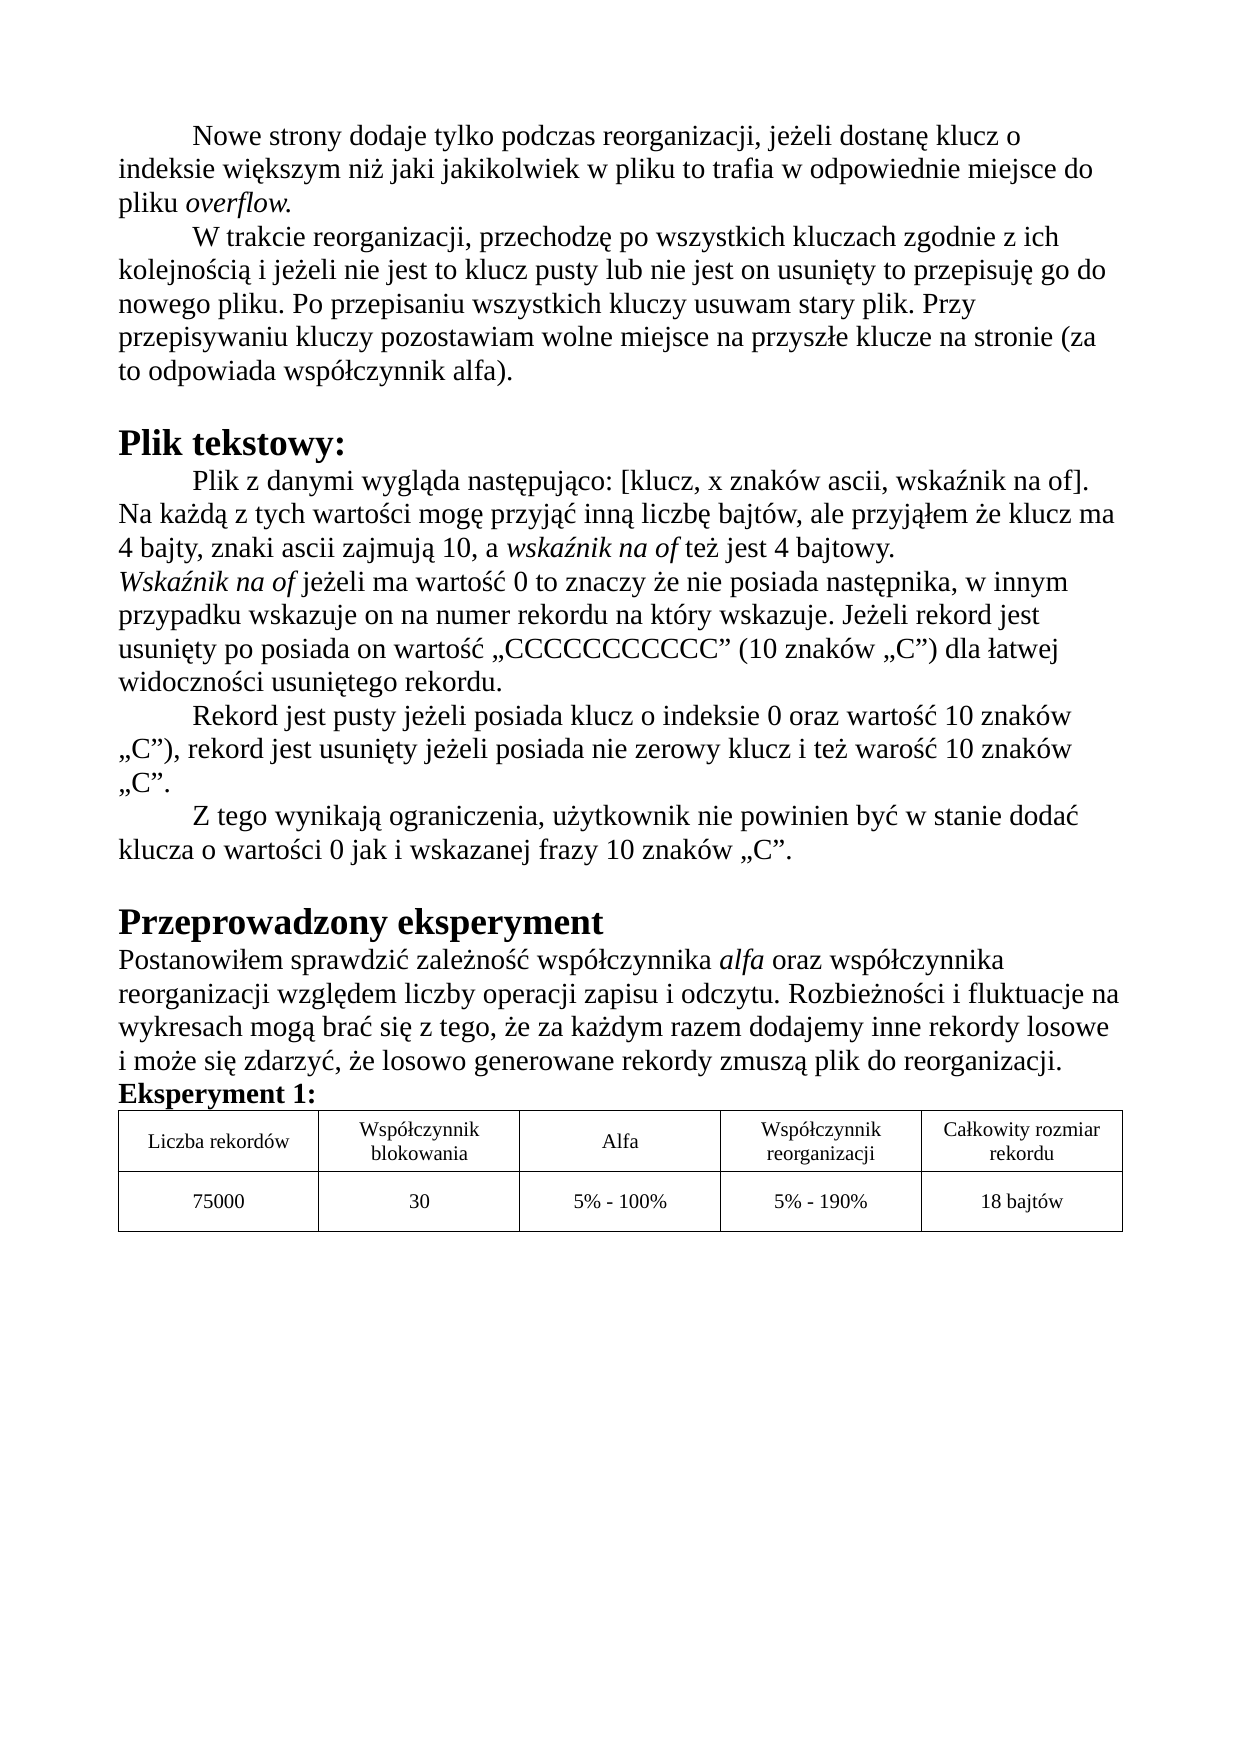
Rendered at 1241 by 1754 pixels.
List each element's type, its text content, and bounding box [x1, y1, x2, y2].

text Przeprowadzony eksperyment [118, 899, 1122, 942]
table_header Liczba rekordów [119, 1111, 318, 1171]
text W trakcie reorganizacji, przechodzę po wszystkich kluczach zgodnie z ich kolejnością i jeżeli nie jest to klucz pusty lub nie jest on usunięty to przepisuję go do nowego pliku. Po przepisaniu wszystkich kluczy usuwam stary plik. Przy przepisywaniu kluczy pozostawiam wolne miejsce na przyszłe klucze na stronie (za to odpowiada współczynnik alfa). [118, 219, 1122, 386]
text Plik tekstowy: [118, 420, 1122, 463]
table_header Współczynnik reorganizacji [721, 1111, 921, 1171]
table_header Współczynnik blokowania [319, 1111, 519, 1171]
text Wskaźnik na of jeżeli ma wartość 0 to znaczy że nie posiada następnika, w innym przypadku wskazuje on na numer rekordu na który wskazuje. Jeżeli rekord jest usunięty po posiada on wartość „CCCCCCCCCCC” (10 znaków „C”) dla łatwej widoczności usuniętego rekordu. [118, 564, 1122, 698]
text Nowe strony dodaje tylko podczas reorganizacji, jeżeli dostanę klucz o indeksie większym niż jaki jakikolwiek w pliku to trafia w odpowiednie miejsce do pliku overflow. [118, 118, 1122, 219]
table_cell 5% - 190% [721, 1172, 921, 1231]
table_header Alfa [520, 1111, 720, 1171]
table_cell 5% - 100% [520, 1172, 720, 1231]
text Plik z danymi wygląda następująco: [klucz, x znaków ascii, wskaźnik na of]. Na każdą z tych wartości mogę przyjąć inną liczbę bajtów, ale przyjąłem że klucz ma 4 bajty, znaki ascii zajmują 10, a wskaźnik na of też jest 4 bajtowy. [118, 463, 1122, 564]
table_cell 18 bajtów [922, 1172, 1122, 1231]
text Postanowiłem sprawdzić zależność współczynnika alfa oraz współczynnika reorganizacji względem liczby operacji zapisu i odczytu. Rozbieżności i fluktuacje na wykresach mogą brać się z tego, że za każdym razem dodajemy inne rekordy losowe i może się zdarzyć, że losowo generowane rekordy zmuszą plik do reorganizacji. [118, 942, 1122, 1076]
table_cell 30 [319, 1172, 519, 1231]
table_header Całkowity rozmiar rekordu [922, 1111, 1122, 1171]
text Eksperyment 1: [118, 1076, 1122, 1110]
table_cell 75000 [119, 1172, 318, 1231]
text Rekord jest pusty jeżeli posiada klucz o indeksie 0 oraz wartość 10 znaków „C”), rekord jest usunięty jeżeli posiada nie zerowy klucz i też warość 10 znaków „C”. [118, 698, 1122, 798]
text Z tego wynikają ograniczenia, użytkownik nie powinien być w stanie dodać klucza o wartości 0 jak i wskazanej frazy 10 znaków „C”. [118, 798, 1122, 866]
